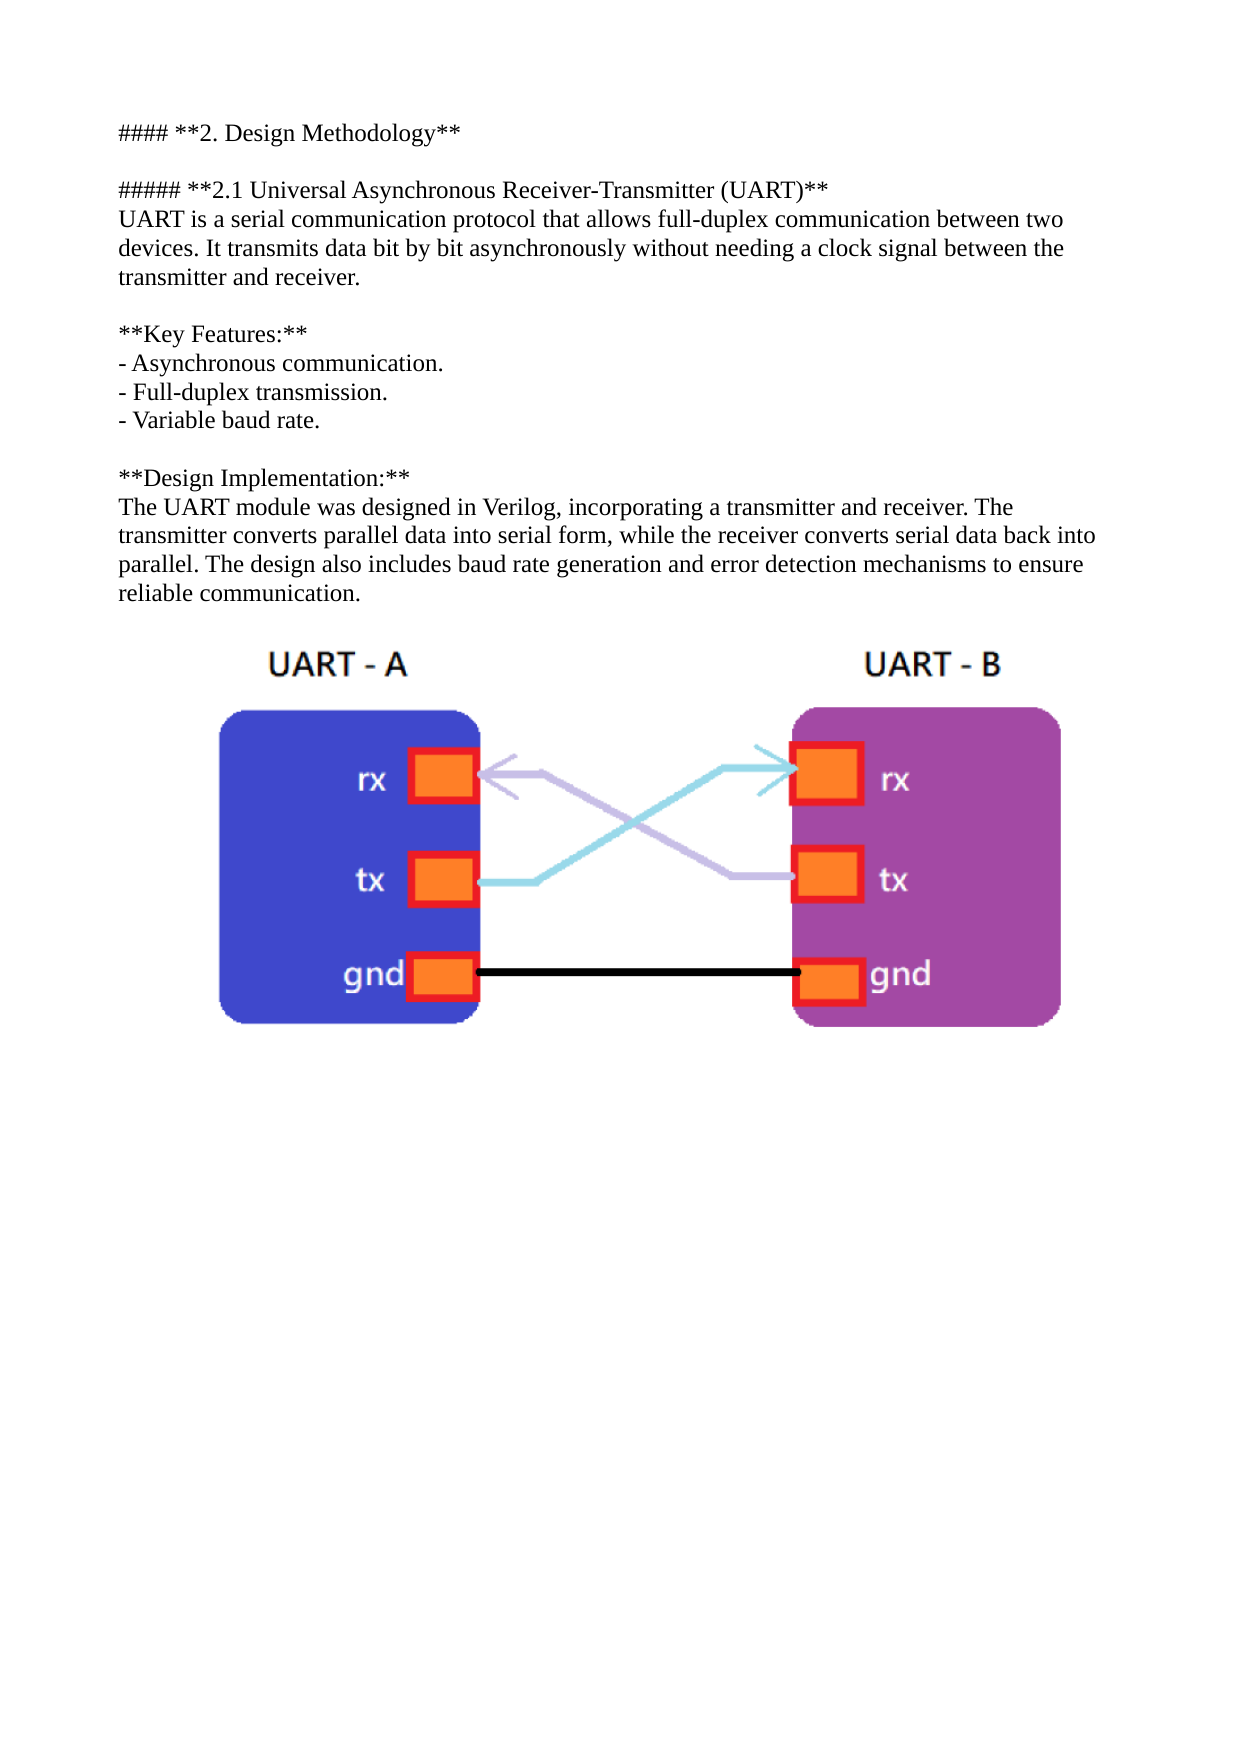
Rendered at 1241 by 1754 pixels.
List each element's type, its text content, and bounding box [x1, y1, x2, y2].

text - Full-duplex transmission. [118, 377, 1122, 406]
text **Design Implementation:** [118, 463, 1122, 492]
text The UART module was designed in Verilog, incorporating a transmitter and receiver. The transmitter converts parallel data into serial form, while the receiver converts serial data back into parallel. The design also includes baud rate generation and error detection mechanisms to ensure reliable communication. [118, 492, 1122, 607]
picture [118, 635, 1123, 1053]
text - Variable baud rate. [118, 406, 1122, 434]
text - Asynchronous communication. [118, 348, 1122, 377]
text ##### **2.1 Universal Asynchronous Receiver-Transmitter (UART)** [118, 176, 1122, 204]
text UART is a serial communication protocol that allows full-duplex communication between two devices. It transmits data bit by bit asynchronously without needing a clock signal between the transmitter and receiver. [118, 204, 1122, 291]
text #### **2. Design Methodology** [118, 118, 1122, 147]
text **Key Features:** [118, 319, 1122, 348]
